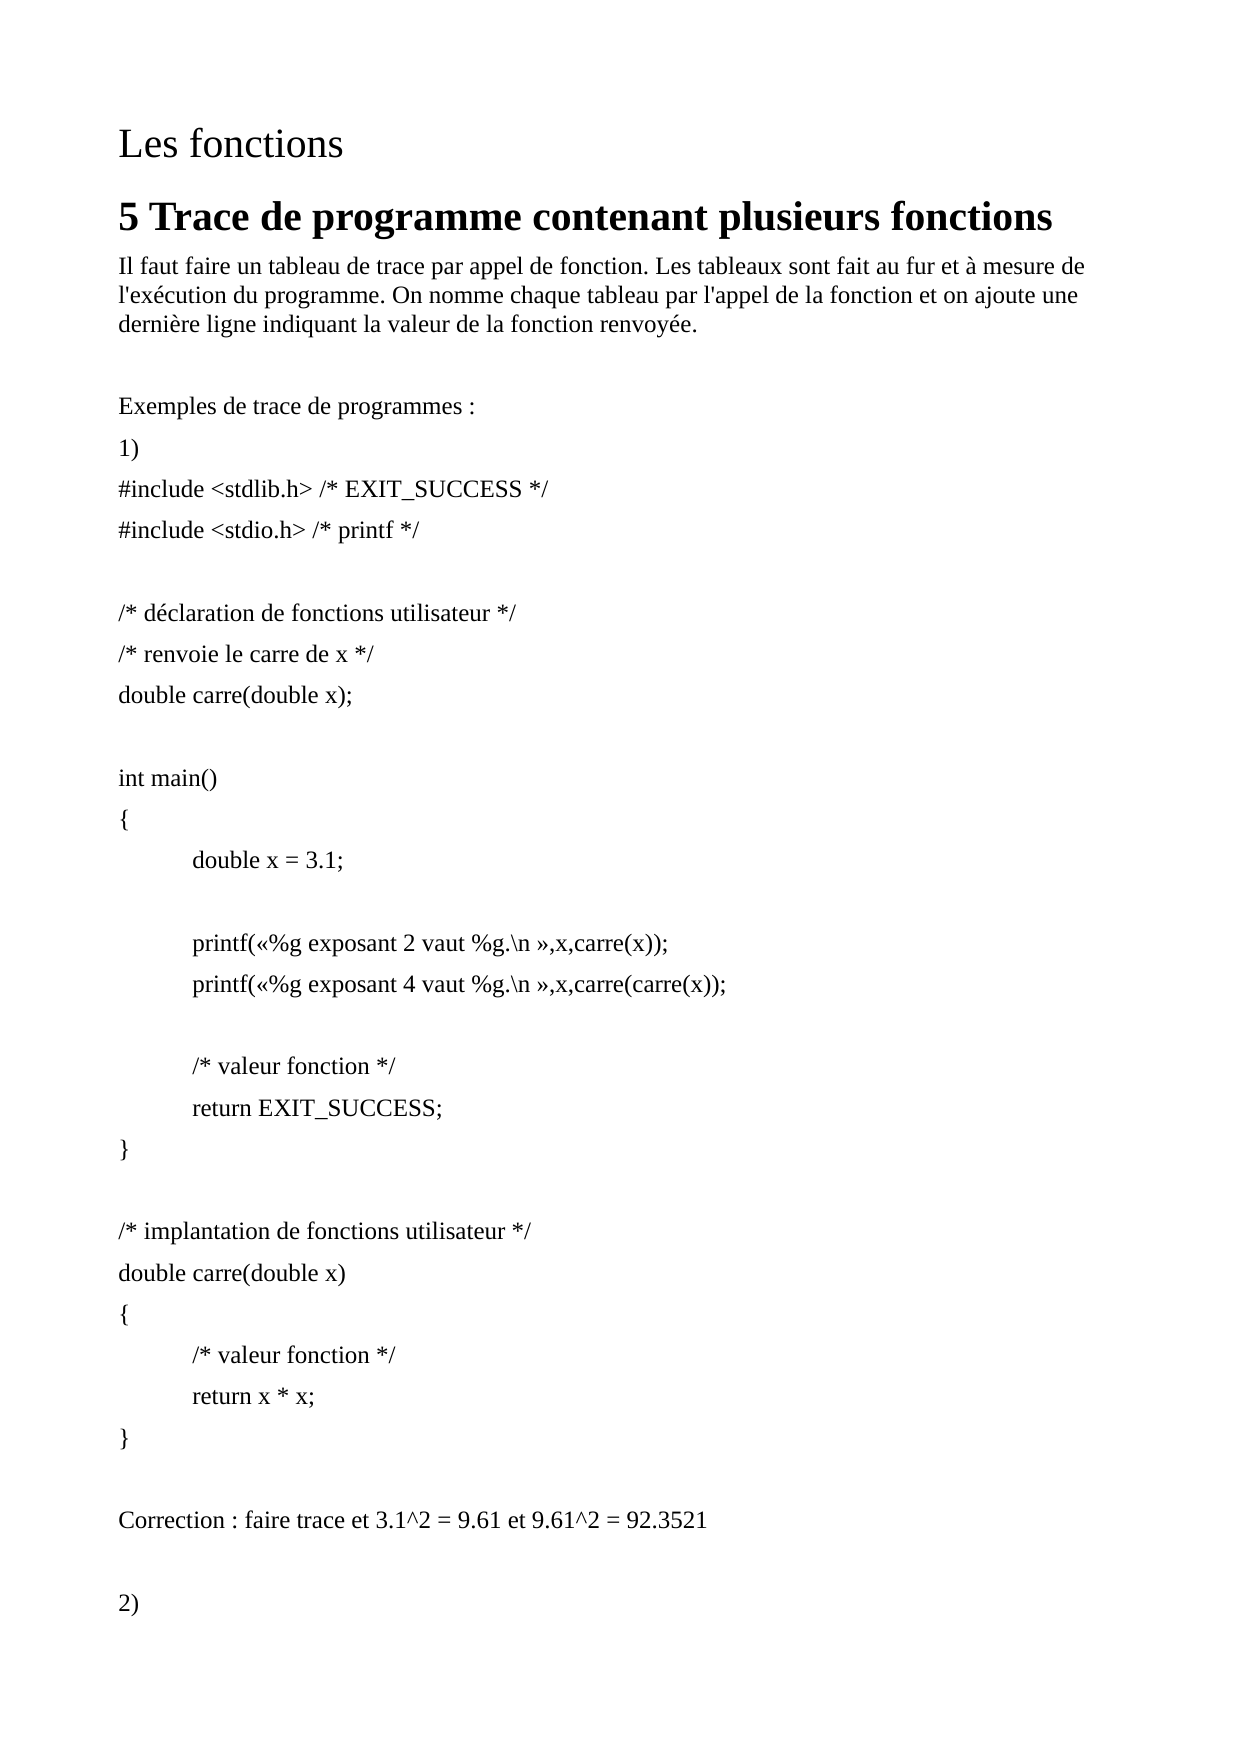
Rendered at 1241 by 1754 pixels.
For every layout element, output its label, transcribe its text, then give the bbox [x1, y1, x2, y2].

text return x * x; [118, 1381, 1122, 1410]
text { [118, 1299, 1122, 1328]
text double x = 3.1; [118, 845, 1122, 874]
text double carre(double x) [118, 1258, 1122, 1286]
text int main() [118, 763, 1122, 791]
text Les fonctions [118, 118, 1122, 166]
text } [118, 1134, 1122, 1163]
text return EXIT_SUCCESS; [118, 1093, 1122, 1121]
text /* déclaration de fonctions utilisateur */ [118, 598, 1122, 626]
text /* valeur fonction */ [118, 1340, 1122, 1369]
text 1) [118, 433, 1122, 461]
text /* renvoie le carre de x */ [118, 639, 1122, 668]
text { [118, 804, 1122, 833]
text Exemples de trace de programmes : [118, 391, 1122, 420]
text /* valeur fonction */ [118, 1051, 1122, 1080]
text } [118, 1423, 1122, 1451]
subtitle Trace de programme contenant plusieurs fonctions [118, 191, 1122, 239]
text /* implantation de fonctions utilisateur */ [118, 1216, 1122, 1245]
text Correction : faire trace et 3.1^2 = 9.61 et 9.61^2 = 92.3521 [118, 1505, 1122, 1534]
text 2) [118, 1588, 1122, 1616]
text #include <stdio.h> /* printf */ [118, 515, 1122, 544]
text #include <stdlib.h> /* EXIT_SUCCESS */ [118, 474, 1122, 503]
text Il faut faire un tableau de trace par appel de fonction. Les tableaux sont fait au fur et à mesure de l'exécution du programme. On nomme chaque tableau par l'appel de la fonction et on ajoute une dernière ligne indiquant la valeur de la fonction renvoyée. [118, 251, 1122, 338]
text printf(«%g exposant 2 vaut %g.\n »,x,carre(x)); [118, 928, 1122, 956]
text printf(«%g exposant 4 vaut %g.\n »,x,carre(carre(x)); [118, 969, 1122, 998]
text double carre(double x); [118, 680, 1122, 709]
